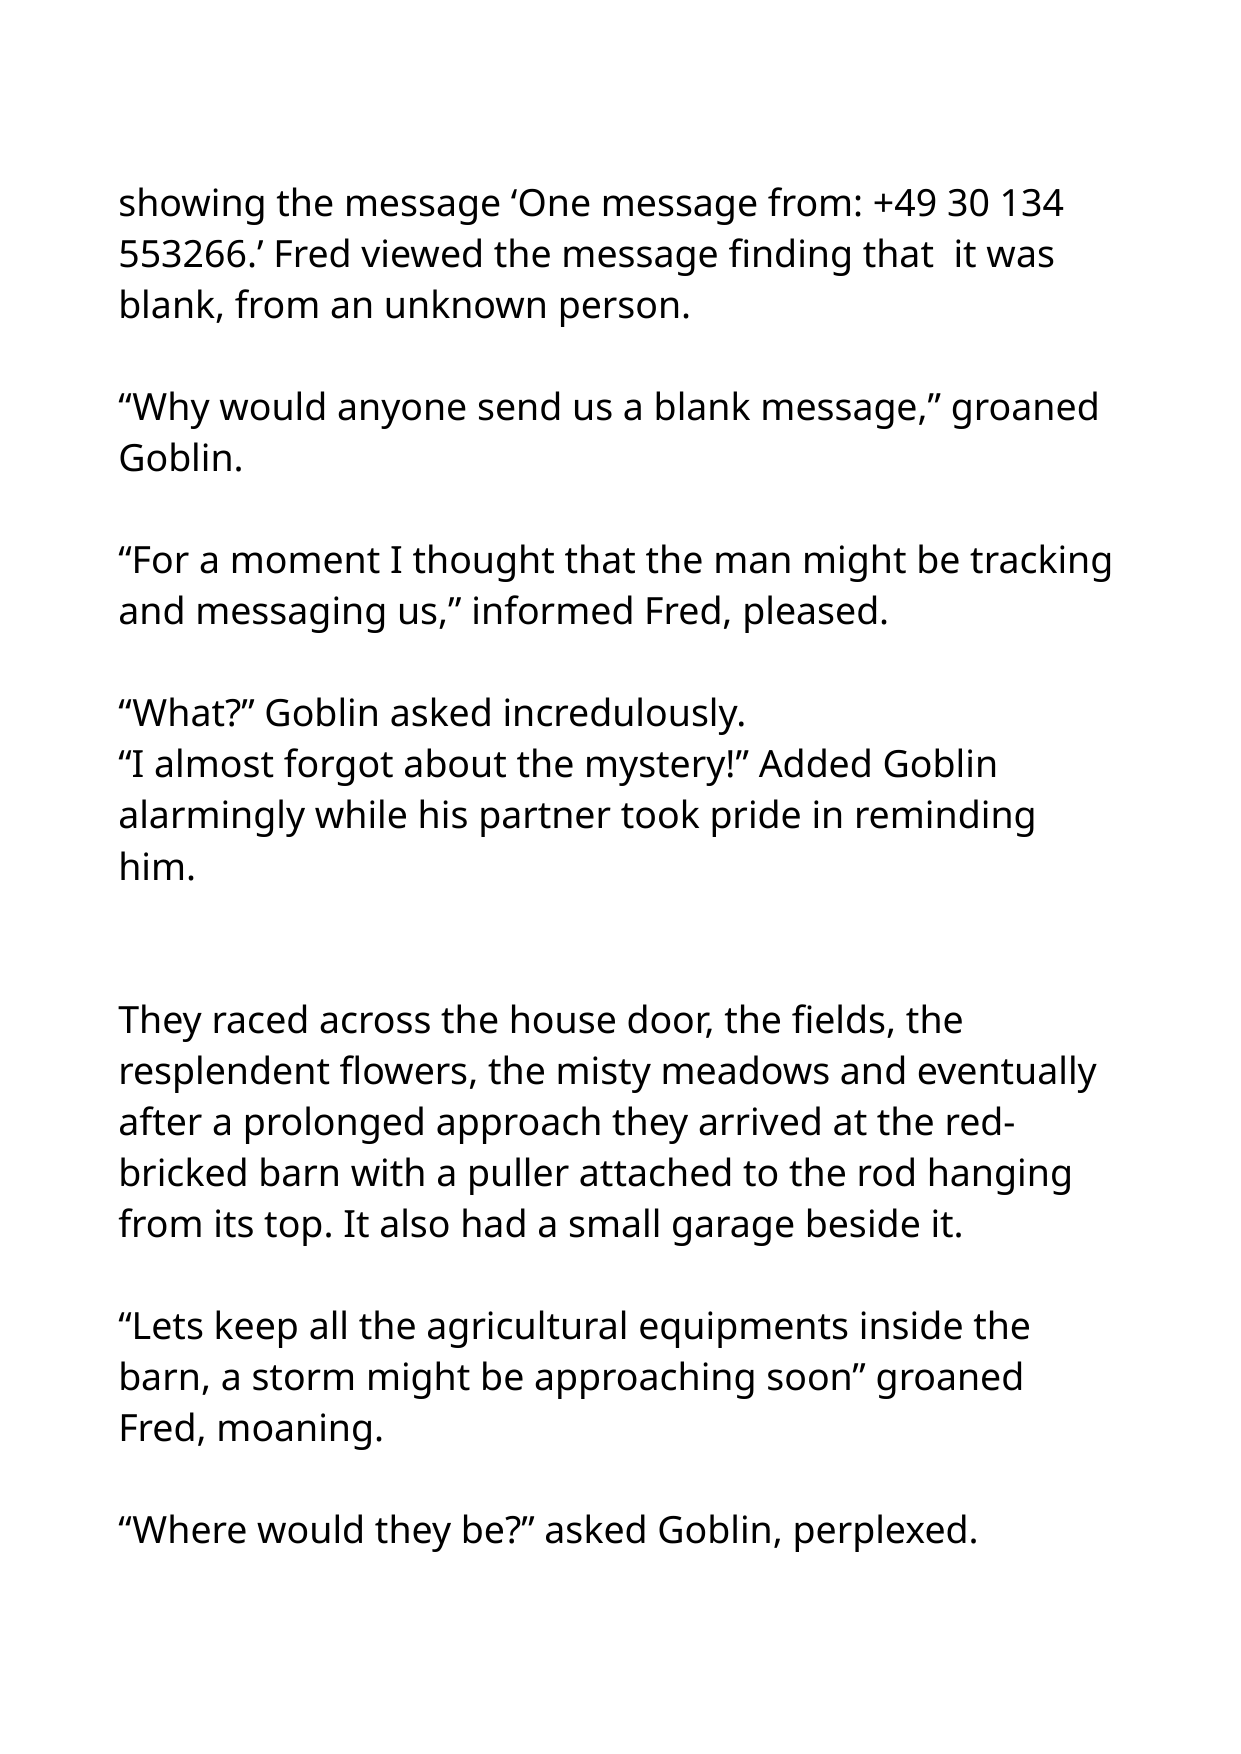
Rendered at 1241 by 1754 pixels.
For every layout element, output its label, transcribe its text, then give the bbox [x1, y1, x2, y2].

text They raced across the house door, the fields, the resplendent flowers, the misty meadows and eventually after a prolonged approach they arrived at the red-bricked barn with a puller attached to the rod hanging from its top. It also had a small garage beside it. [118, 993, 1122, 1248]
text “What?” Goblin asked incredulously. [118, 687, 1122, 738]
text “For a moment I thought that the man might be tracking and messaging us,” informed Fred, pleased. [118, 534, 1122, 636]
text “Where would they be?” asked Goblin, perplexed. [118, 1503, 1122, 1554]
text “Lets keep all the agricultural equipments inside the barn, a storm might be approaching soon” groaned Fred, moaning. [118, 1299, 1122, 1452]
text showing the message ‘One message from: +49 30 134 553266.’ Fred viewed the message finding that it was blank, from an unknown person. [118, 176, 1122, 329]
text “Why would anyone send us a blank message,” groaned Goblin. [118, 381, 1122, 483]
text “I almost forgot about the mystery!” Added Goblin alarmingly while his partner took pride in reminding him. [118, 738, 1122, 891]
